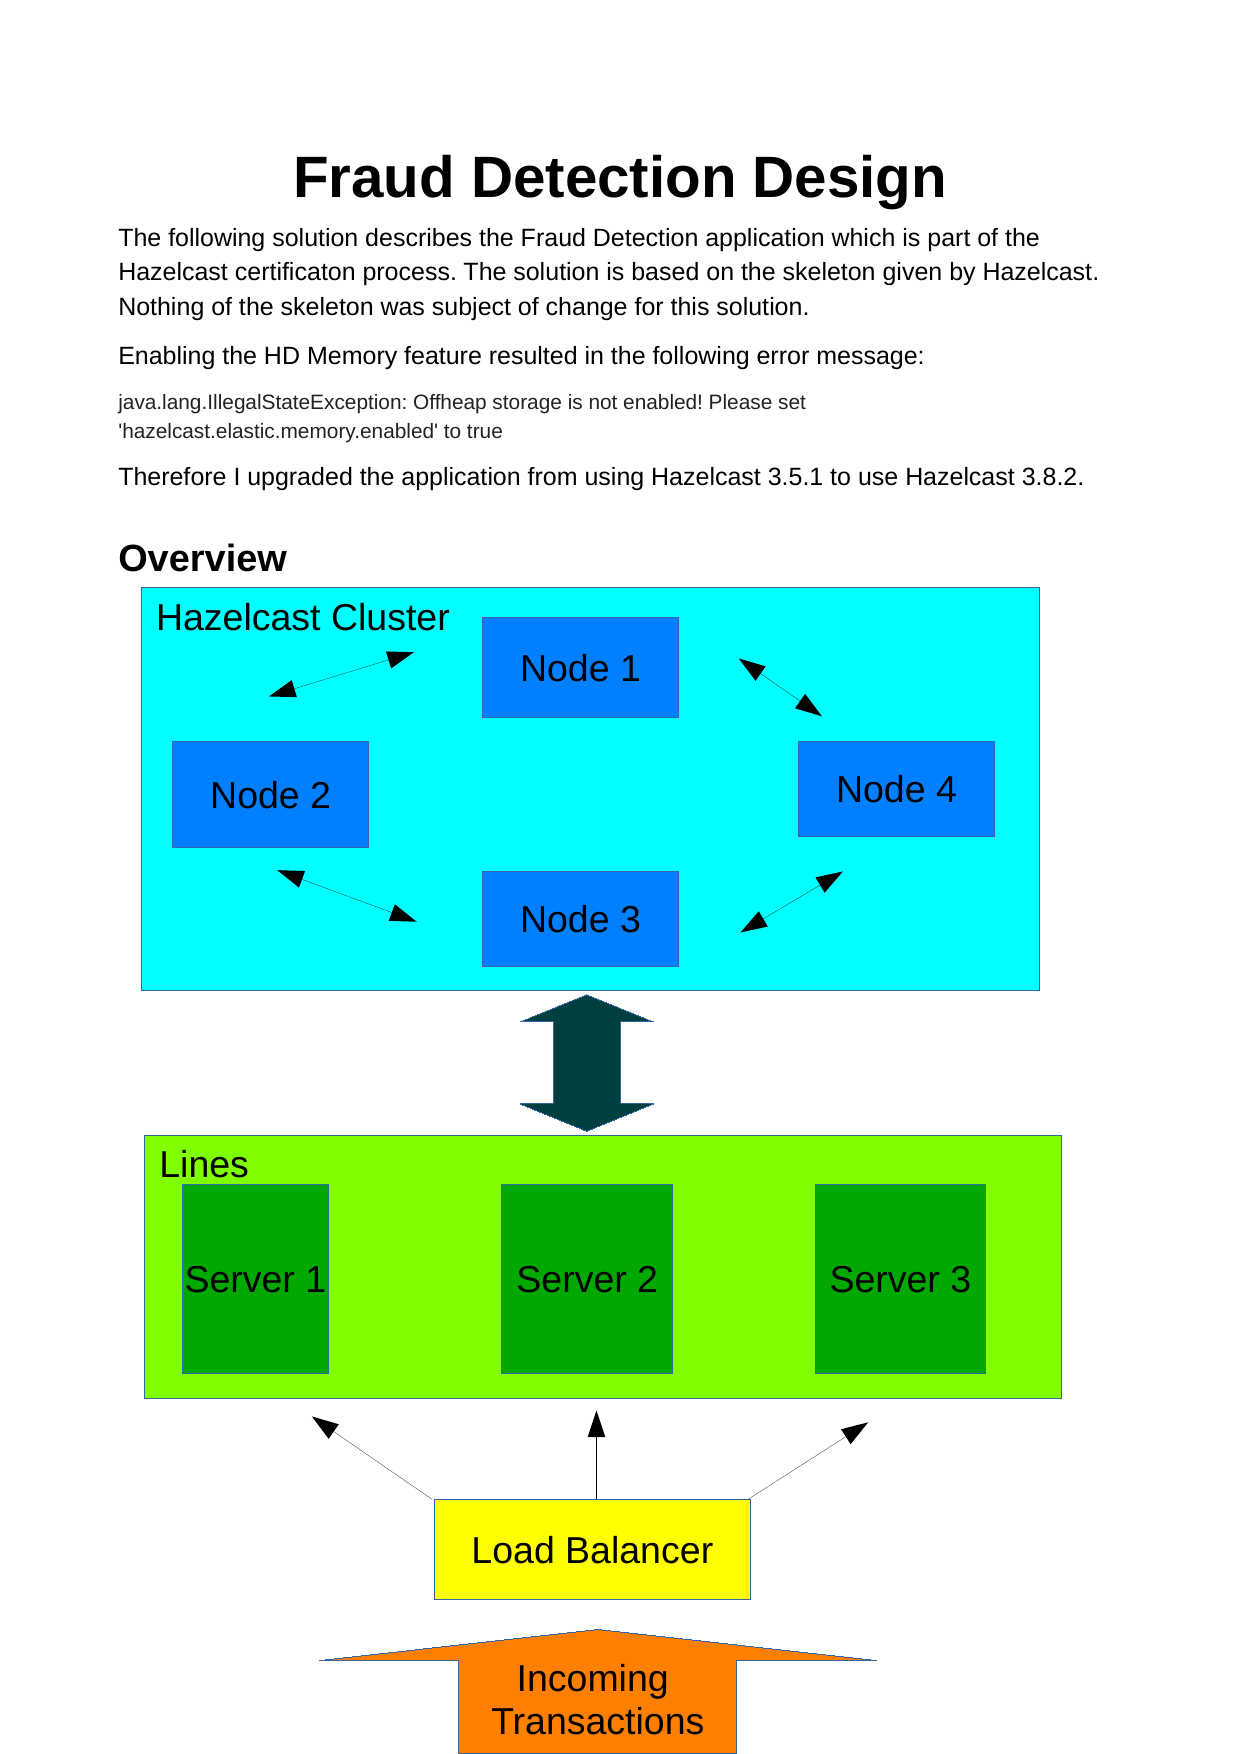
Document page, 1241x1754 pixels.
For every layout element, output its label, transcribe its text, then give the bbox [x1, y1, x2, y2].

title Fraud Detection Design [118, 143, 1122, 210]
text The following solution describes the Fraud Detection application which is part of the Hazelcast certificaton process. The solution is based on the skeleton given by Hazelcast. Nothing of the skeleton was subject of change for this solution. [118, 223, 1122, 320]
subtitle Overview [118, 536, 1122, 579]
text Therefore I upgraded the application from using Hazelcast 3.5.1 to use Hazelcast 3.8.2. [118, 462, 1122, 491]
text java.lang.IllegalStateException: Offheap storage is not enabled! Please set 'hazelcast.elastic.memory.enabled' to true [118, 390, 1122, 442]
text Enabling the HD Memory feature resulted in the following error message: [118, 341, 1122, 369]
